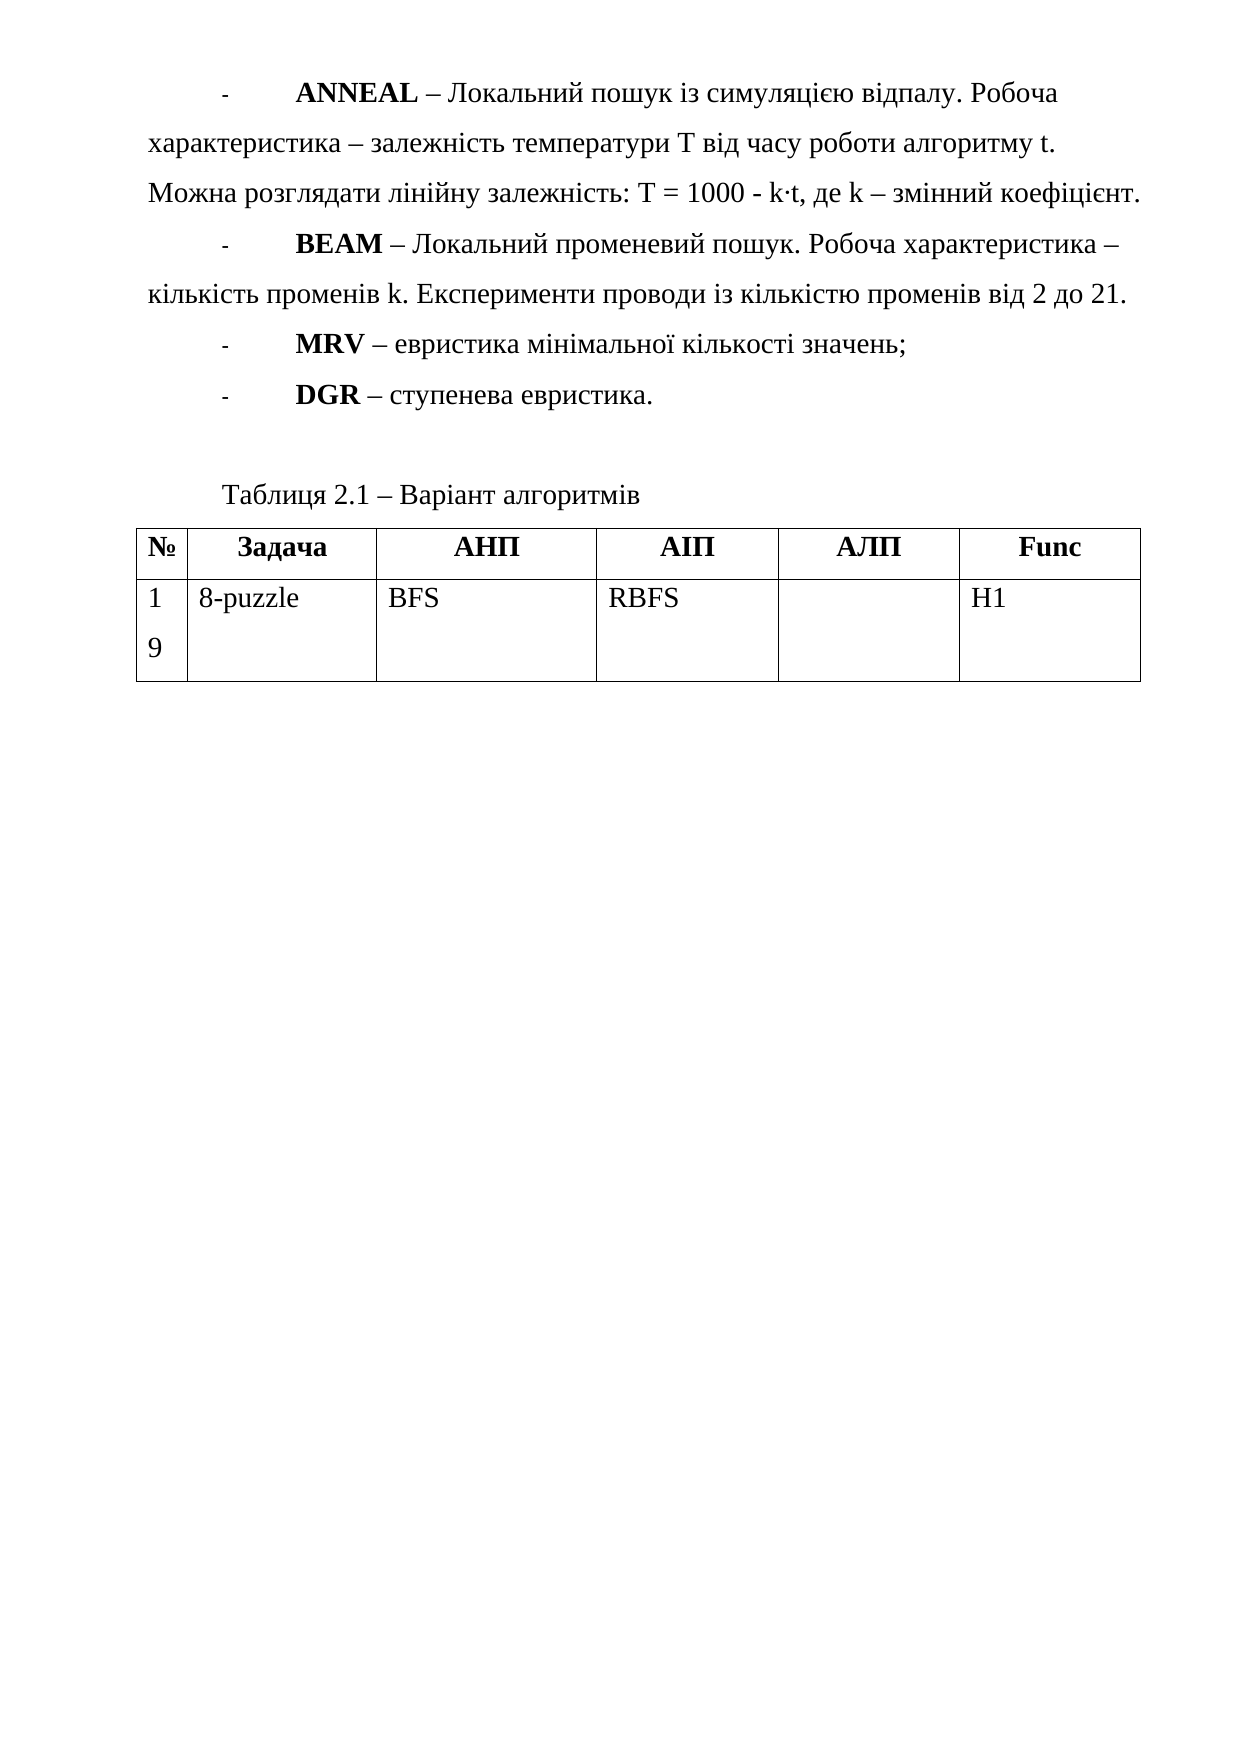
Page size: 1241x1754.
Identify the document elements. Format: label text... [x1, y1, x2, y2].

table_header Func [960, 529, 1140, 579]
table_cell [779, 580, 959, 681]
list DGR – ступенева евристика. [148, 377, 1152, 410]
table_cell BFS [377, 580, 596, 681]
list BEAM – Локальний променевий пошук. Робоча характеристика – кількість променів k. Експерименти проводи із кількістю променів від 2 до 21. [148, 226, 1152, 310]
table_header АІП [597, 529, 778, 579]
table_cell 19 [137, 580, 187, 681]
list MRV – евристика мінімальної кількості значень; [148, 327, 1152, 360]
table_cell H1 [960, 580, 1140, 681]
table_header АЛП [779, 529, 959, 579]
table_header АНП [377, 529, 596, 579]
list ANNEAL – Локальний пошук із симуляцією відпалу. Робоча характеристика – залежність температури Т від часу роботи алгоритму t. Можна розглядати лінійну залежність: T = 1000 - k∙t, де k – змінний коефіцієнт. [148, 75, 1152, 209]
text Таблиця 2.1 – Варіант алгоритмів [148, 477, 1152, 511]
table_header Задача [188, 529, 376, 579]
table_cell 8-puzzle [188, 580, 376, 681]
table_header № [137, 529, 187, 579]
table_cell RBFS [597, 580, 778, 681]
